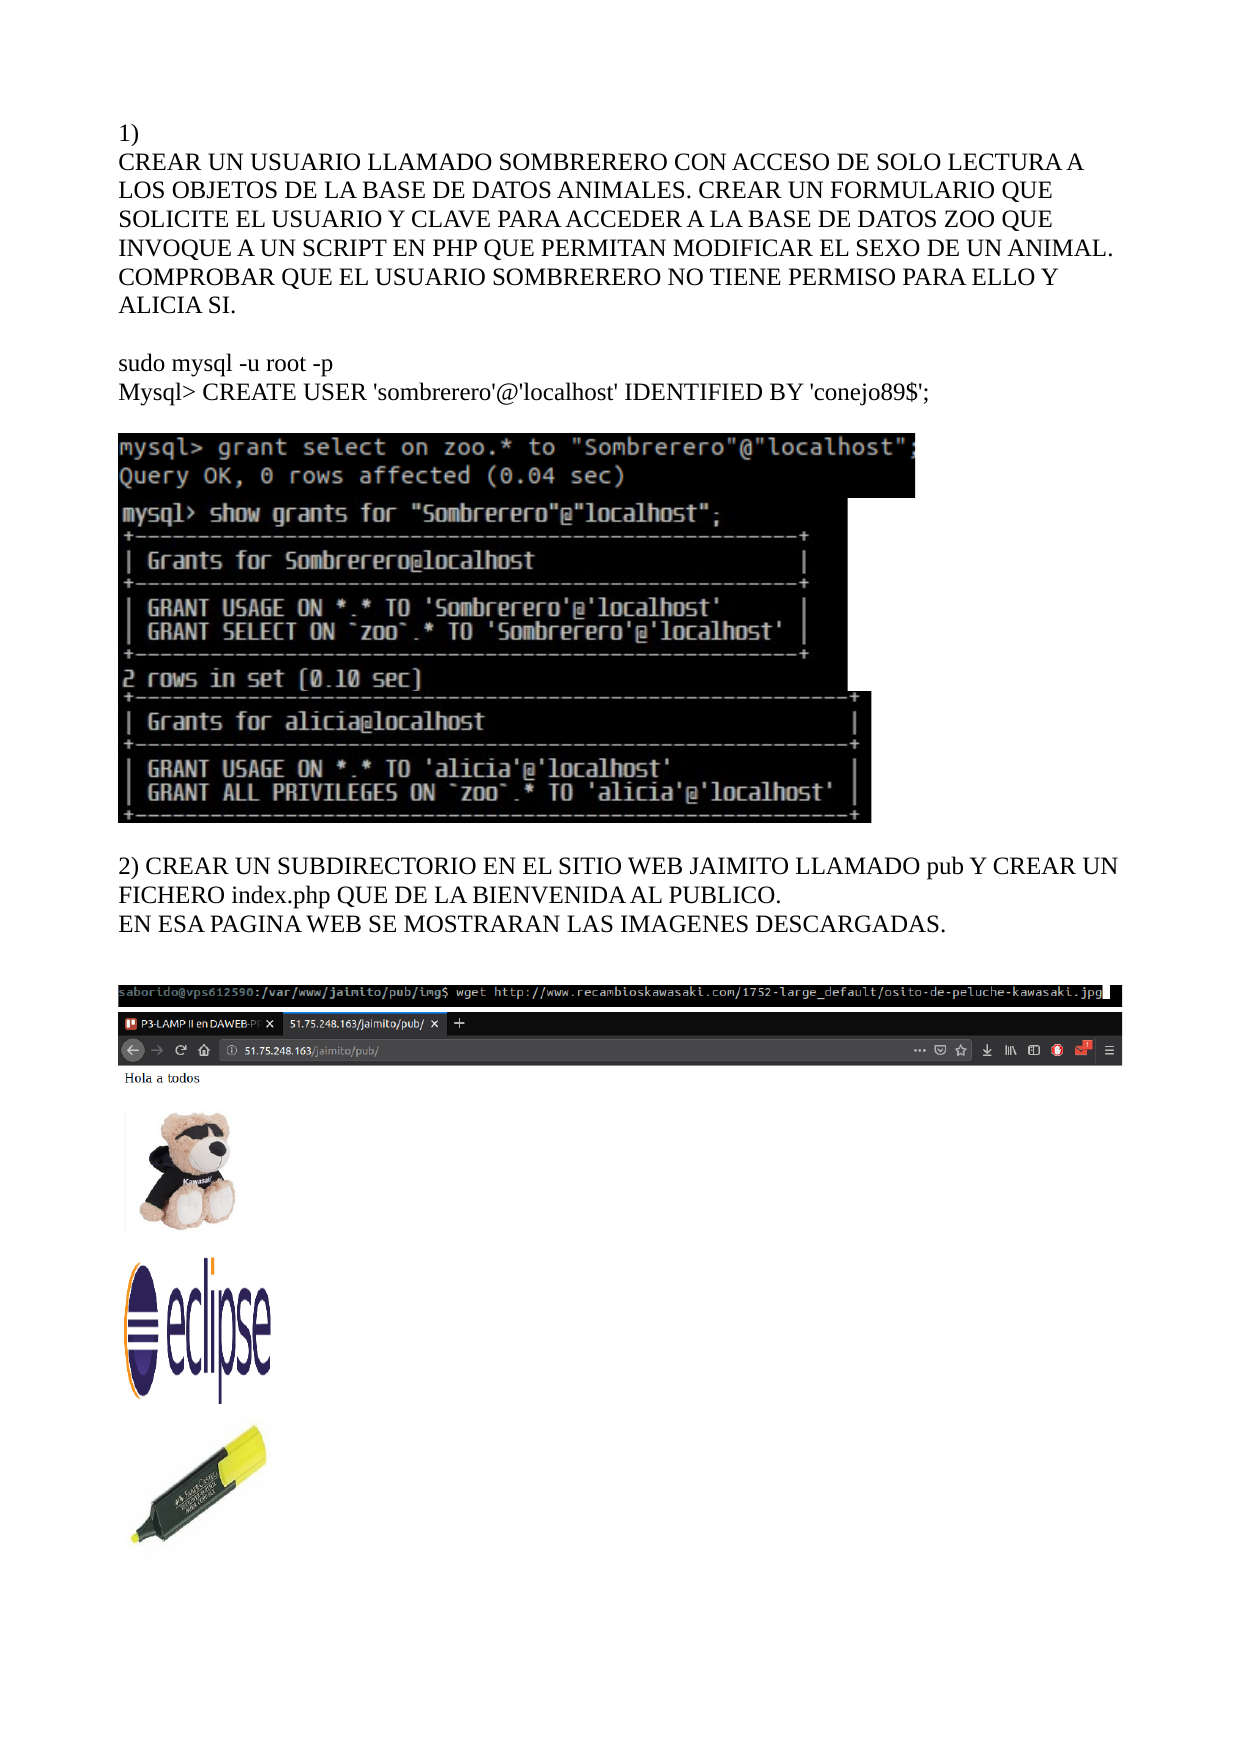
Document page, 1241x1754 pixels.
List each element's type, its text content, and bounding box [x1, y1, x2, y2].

text CREAR UN USUARIO LLAMADO SOMBRERERO CON ACCESO DE SOLO LECTURA A LOS OBJETOS DE LA BASE DE DATOS ANIMALES. CREAR UN FORMULARIO QUE SOLICITE EL USUARIO Y CLAVE PARA ACCEDER A LA BASE DE DATOS ZOO QUE INVOQUE A UN SCRIPT EN PHP QUE PERMITAN MODIFICAR EL SEXO DE UN ANIMAL. COMPROBAR QUE EL USUARIO SOMBRERERO NO TIENE PERMISO PARA ELLO Y ALICIA SI. [118, 147, 1122, 319]
text 2) CREAR UN SUBDIRECTORIO EN EL SITIO WEB JAIMITO LLAMADO pub Y CREAR UN FICHERO index.php QUE DE LA BIENVENIDA AL PUBLICO. [118, 851, 1122, 909]
text Mysql> CREATE USER 'sombrerero'@'localhost' IDENTIFIED BY 'conejo89$'; [118, 377, 1122, 406]
text EN ESA PAGINA WEB SE MOSTRARAN LAS IMAGENES DESCARGADAS. [118, 909, 1122, 937]
text sudo mysql -u root -p [118, 348, 1122, 377]
text 1) [118, 118, 1122, 147]
